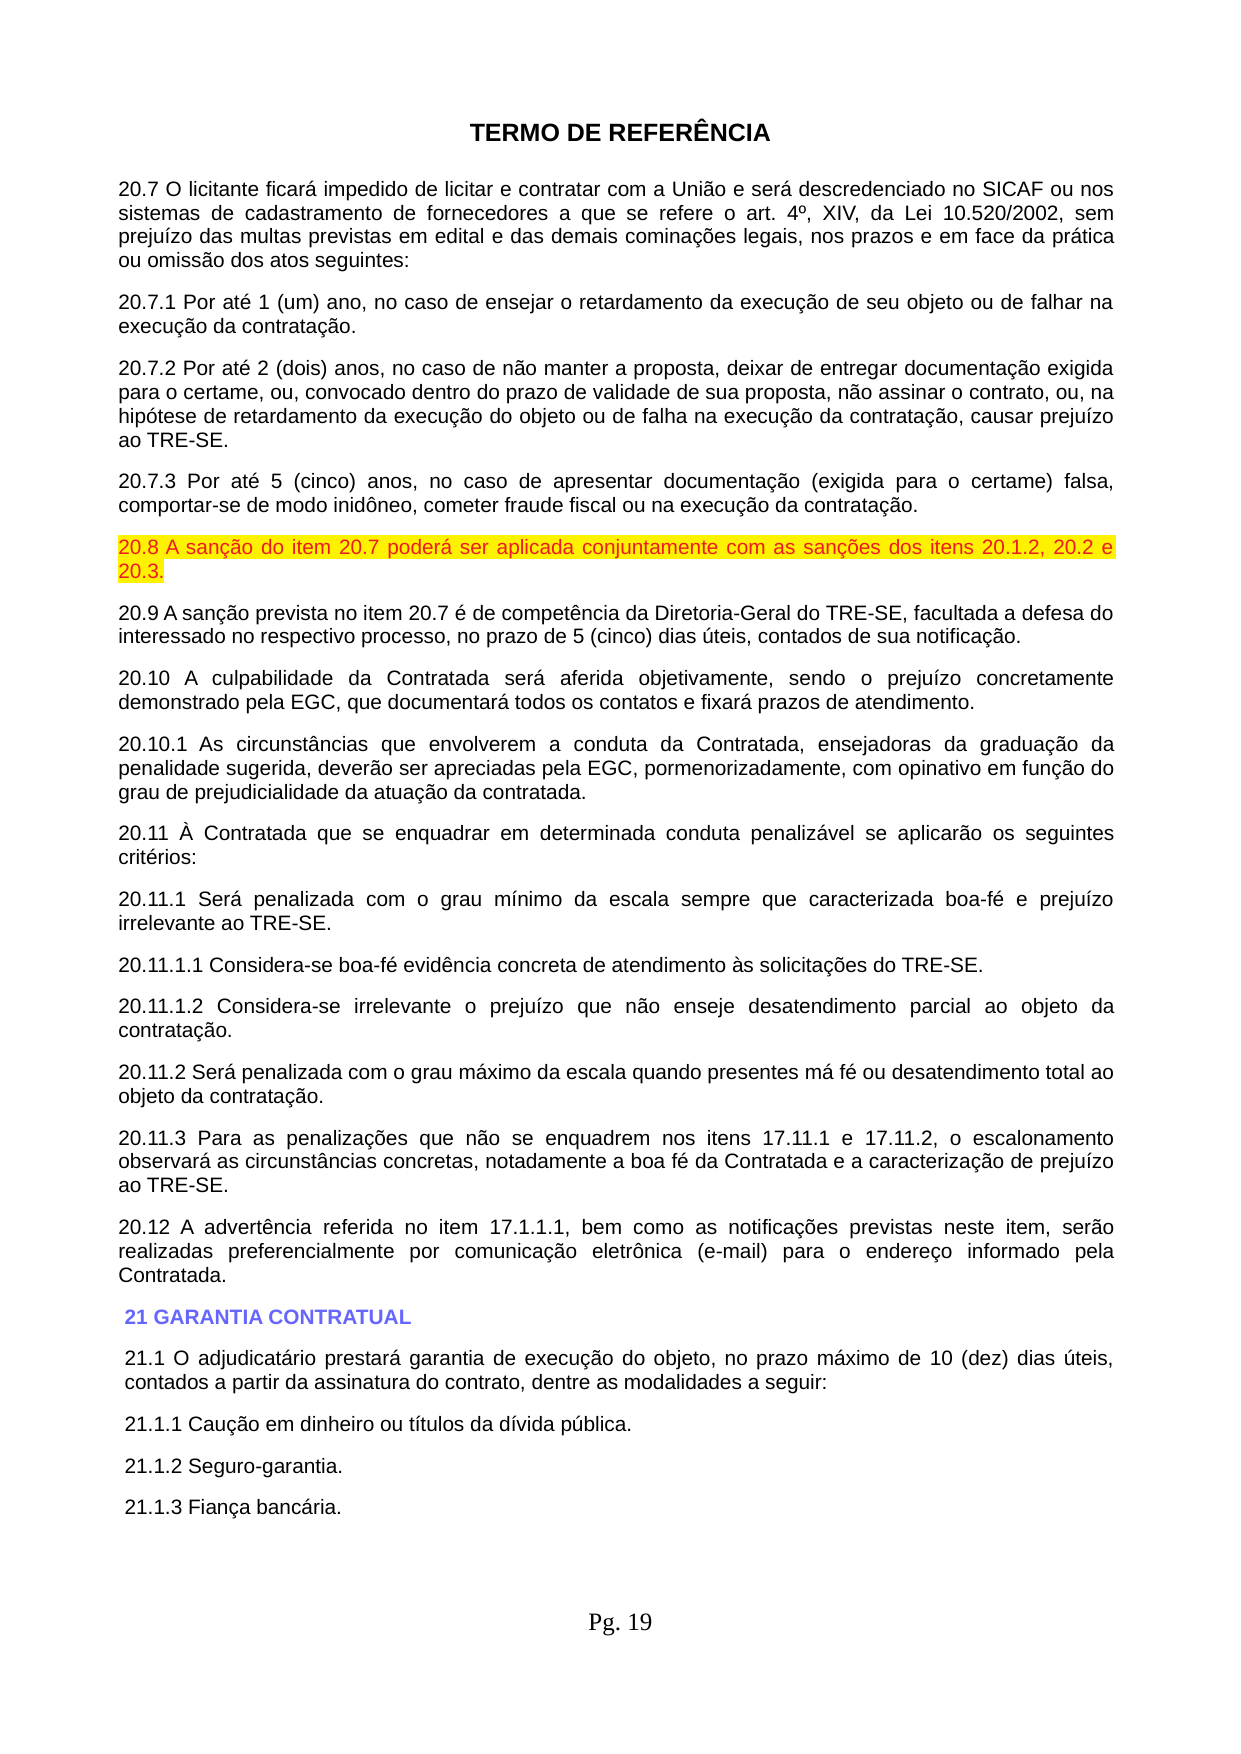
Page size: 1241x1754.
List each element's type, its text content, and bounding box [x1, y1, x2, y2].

text 20.7.2 Por até 2 (dois) anos, no caso de não manter a proposta, deixar de entregar documentação exigida para o certame, ou, convocado dentro do prazo de validade de sua proposta, não assinar o contrato, ou, na hipótese de retardamento da execução do objeto ou de falha na execução da contratação, causar prejuízo ao TRE-SE. [118, 356, 1116, 451]
text 20.7.3 Por até 5 (cinco) anos, no caso de apresentar documentação (exigida para o certame) falsa, comportar-se de modo inidôneo, cometer fraude fiscal ou na execução da contratação. [118, 469, 1116, 517]
text 20.7 O licitante ficará impedido de licitar e contratar com a União e será descredenciado no SICAF ou nos sistemas de cadastramento de fornecedores a que se refere o art. 4º, XIV, da Lei 10.520/2002, sem prejuízo das multas previstas em edital e das demais cominações legais, nos prazos e em face da prática ou omissão dos atos seguintes: [118, 176, 1116, 272]
text 21.1.1 Caução em dinheiro ou títulos da dívida pública. [124, 1412, 1116, 1436]
text 20.12 A advertência referida no item 17.1.1.1, bem como as notificações previstas neste item, serão realizadas preferencialmente por comunicação eletrônica (e-mail) para o endereço informado pela Contratada. [118, 1215, 1116, 1287]
text 20.11 À Contratada que se enquadrar em determinada conduta penalizável se aplicarão os seguintes critérios: [118, 821, 1116, 869]
text 20.7.1 Por até 1 (um) ano, no caso de ensejar o retardamento da execução de seu objeto ou de falhar na execução da contratação. [118, 290, 1116, 338]
text 20.9 A sanção prevista no item 20.7 é de competência da Diretoria-Geral do TRE-SE, facultada a defesa do interessado no respectivo processo, no prazo de 5 (cinco) dias úteis, contados de sua notificação. [118, 600, 1116, 648]
text 20.11.2 Será penalizada com o grau máximo da escala quando presentes má fé ou desatendimento total ao objeto da contratação. [118, 1060, 1116, 1108]
text 21.1.2 Seguro-garantia. [124, 1453, 1116, 1477]
text 20.11.1 Será penalizada com o grau mínimo da escala sempre que caracterizada boa-fé e prejuízo irrelevante ao TRE-SE. [118, 887, 1116, 935]
text 20.11.3 Para as penalizações que não se enquadrem nos itens 17.11.1 e 17.11.2, o escalonamento observará as circunstâncias concretas, notadamente a boa fé da Contratada e a caracterização de prejuízo ao TRE-SE. [118, 1125, 1116, 1197]
text 20.10 A culpabilidade da Contratada será aferida objetivamente, sendo o prejuízo concretamente demonstrado pela EGC, que documentará todos os contatos e fixará prazos de atendimento. [118, 666, 1116, 714]
text 20.11.1.2 Considera-se irrelevante o prejuízo que não enseje desatendimento parcial ao objeto da contratação. [118, 994, 1116, 1042]
text 21 GARANTIA CONTRATUAL [124, 1304, 1116, 1328]
text 20.10.1 As circunstâncias que envolverem a conduta da Contratada, ensejadoras da graduação da penalidade sugerida, deverão ser apreciadas pela EGC, pormenorizadamente, com opinativo em função do grau de prejudicialidade da atuação da contratada. [118, 732, 1116, 803]
text 20.8 A sanção do item 20.7 poderá ser aplicada conjuntamente com as sanções dos itens 20.1.2, 20.2 e 20.3. [118, 535, 1116, 583]
text 20.11.1.1 Considera-se boa-fé evidência concreta de atendimento às solicitações do TRE-SE. [118, 952, 1116, 976]
text 21.1 O adjudicatário prestará garantia de execução do objeto, no prazo máximo de 10 (dez) dias úteis, contados a partir da assinatura do contrato, dentre as modalidades a seguir: [124, 1346, 1116, 1394]
text 21.1.3 Fiança bancária. [124, 1495, 1116, 1519]
